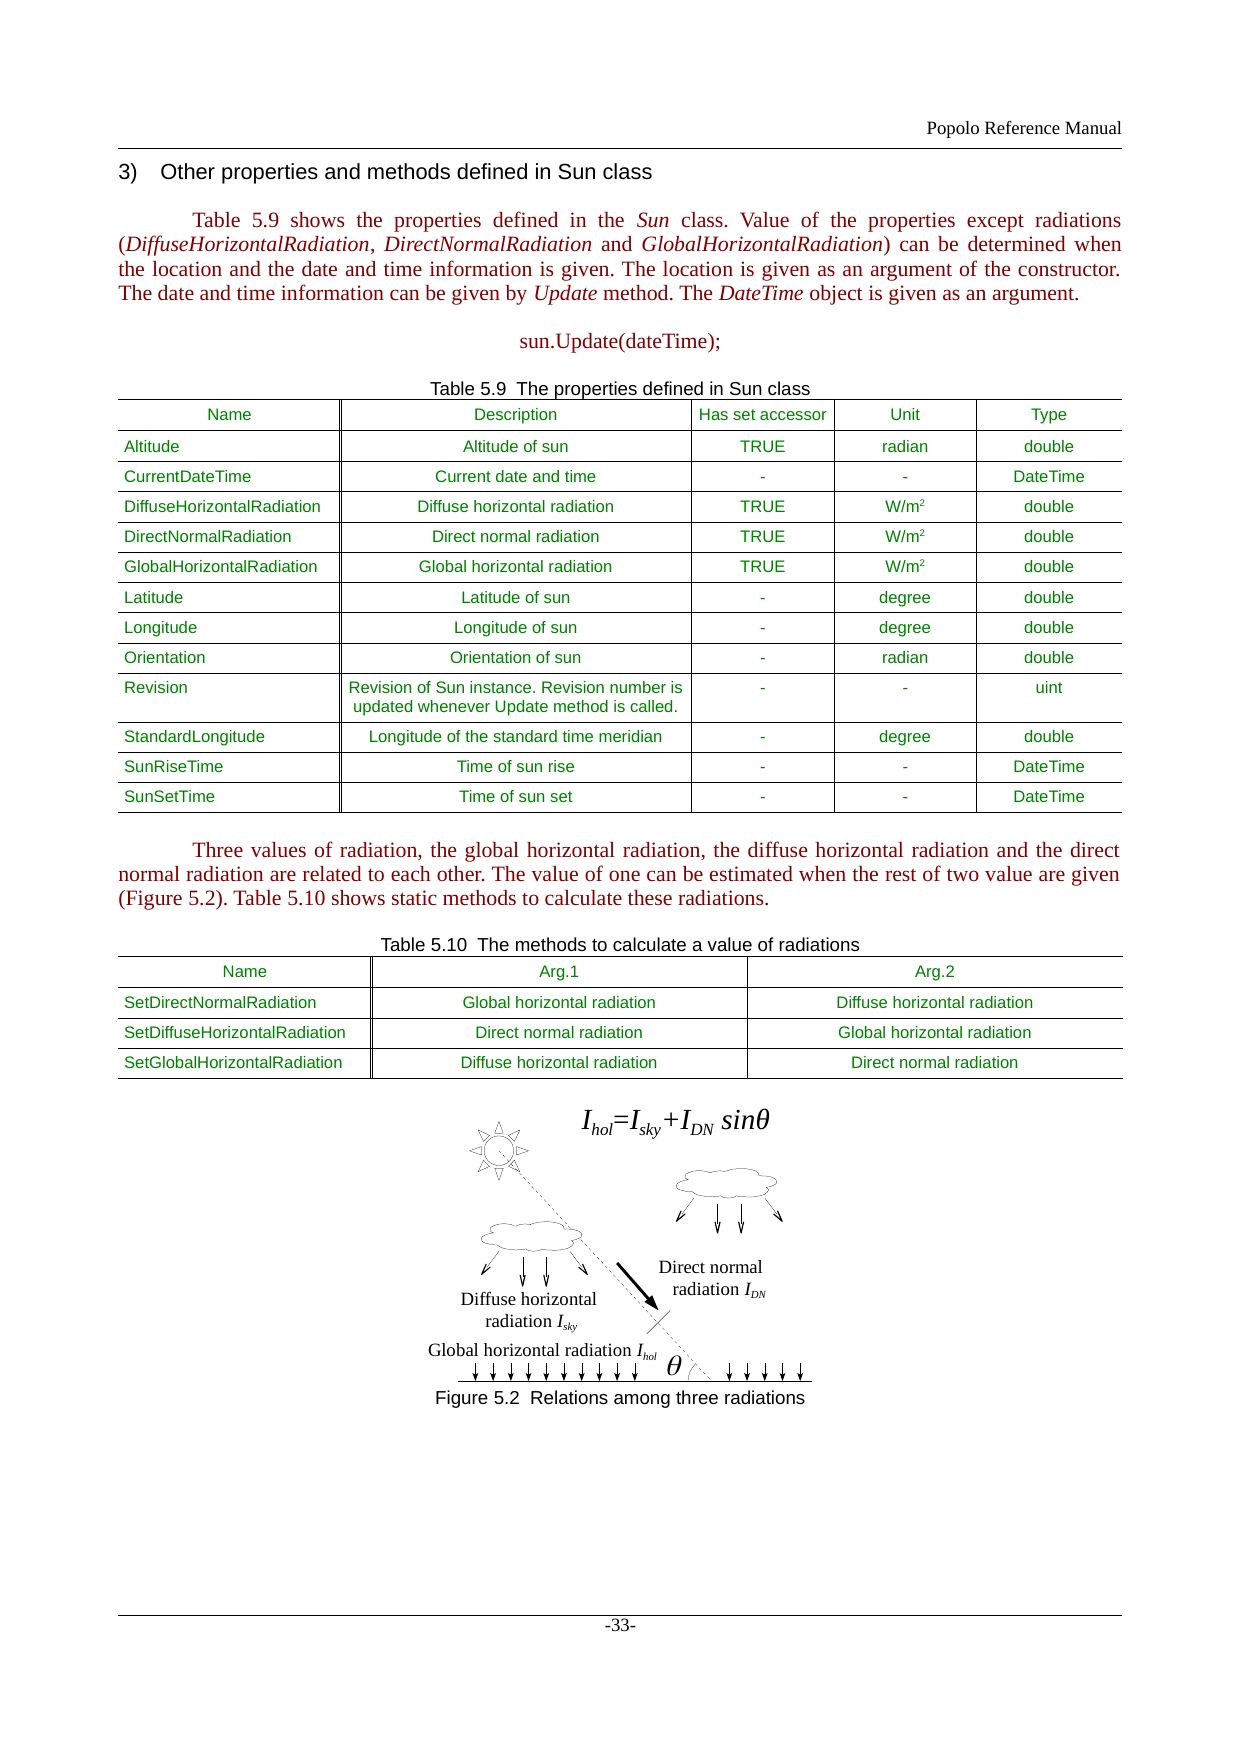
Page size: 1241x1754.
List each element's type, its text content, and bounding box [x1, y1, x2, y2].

table_cell Longitude of sun [342, 613, 691, 642]
text Table 5.10 The methods to calculate a value of radiations [118, 934, 1122, 956]
table_cell DateTime [977, 753, 1122, 782]
table_cell - [692, 783, 834, 812]
text Three values of radiation, the global horizontal radiation, the diffuse horizontal radiation and the direct normal radiation are related to each other. The value of one can be estimated when the rest of two value are given (Figure 5.2). Table 5.10 shows static methods to calculate these radiations. [118, 837, 1122, 910]
table_cell DateTime [977, 462, 1122, 491]
table_cell TRUE [692, 492, 834, 522]
table_cell Diffuse horizontal radiation [342, 492, 691, 522]
table_cell - [692, 644, 834, 673]
text Table 5.9 The properties defined in Sun class [118, 378, 1122, 399]
table_header Unit [835, 400, 976, 430]
table_cell - [835, 462, 976, 491]
table_header Has set accessor [692, 400, 834, 430]
table_cell SunSetTime [118, 783, 339, 812]
table_cell - [835, 783, 976, 812]
table_cell double [977, 583, 1122, 612]
table_cell degree [835, 613, 976, 642]
table_cell DateTime [977, 783, 1122, 812]
table_cell SetDiffuseHorizontalRadiation [118, 1019, 370, 1048]
table_cell double [977, 553, 1122, 582]
table_header Type [977, 400, 1122, 430]
table_cell TRUE [692, 523, 834, 552]
table_cell double [977, 644, 1122, 673]
table_cell DirectNormalRadiation [118, 523, 339, 552]
table_cell Latitude [118, 583, 339, 612]
table_cell Diffuse horizontal radiation [748, 988, 1122, 1018]
table_cell Global horizontal radiation [748, 1019, 1122, 1048]
table_cell - [692, 753, 834, 782]
table_header Arg.2 [748, 957, 1122, 987]
table_cell - [835, 674, 976, 722]
table_header Name [118, 400, 339, 430]
table_cell W/m2 [835, 523, 976, 552]
table_header Name [118, 957, 370, 987]
table_cell Revision of Sun instance. Revision number is updated whenever Update method is called. [342, 674, 691, 722]
table_cell Orientation [118, 644, 339, 673]
table_cell Current date and time [342, 462, 691, 491]
table_cell Longitude of the standard time meridian [342, 723, 691, 752]
table_cell Time of sun rise [342, 753, 691, 782]
table_cell radian [835, 431, 976, 461]
text sun.Update(dateTime); [118, 329, 1122, 354]
table_cell Global horizontal radiation [342, 553, 691, 582]
table_cell SetDirectNormalRadiation [118, 988, 370, 1018]
table_cell GlobalHorizontalRadiation [118, 553, 339, 582]
table_cell Direct normal radiation [342, 523, 691, 552]
table_cell Altitude of sun [342, 431, 691, 461]
table_cell - [835, 753, 976, 782]
table_cell degree [835, 723, 976, 752]
table_cell double [977, 431, 1122, 461]
table_cell W/m2 [835, 492, 976, 522]
table_cell Global horizontal radiation [373, 988, 747, 1018]
table_cell SunRiseTime [118, 753, 339, 782]
text Table 5.9 shows the properties defined in the Sun class. Value of the properties except radiations (DiffuseHorizontalRadiation, DirectNormalRadiation and GlobalHorizontalRadiation) can be determined when the location and the date and time information is given. The location is given as an argument of the constructor. The date and time information can be given by Update method. The DateTime object is given as an argument. [118, 208, 1122, 305]
table_header Arg.1 [373, 957, 747, 987]
table_cell Latitude of sun [342, 583, 691, 612]
table_cell double [977, 723, 1122, 752]
table_cell Revision [118, 674, 339, 722]
text Figure 5.2 Relations among three radiations [118, 1103, 1122, 1408]
table_cell - [692, 613, 834, 642]
table_cell Diffuse horizontal radiation [373, 1049, 747, 1078]
table_cell Altitude [118, 431, 339, 461]
table_cell TRUE [692, 553, 834, 582]
table_cell StandardLongitude [118, 723, 339, 752]
table_cell W/m2 [835, 553, 976, 582]
table_cell Longitude [118, 613, 339, 642]
subtitle Other properties and methods defined in Sun class [118, 159, 1122, 184]
table_cell double [977, 492, 1122, 522]
table_cell DiffuseHorizontalRadiation [118, 492, 339, 522]
table_cell Direct normal radiation [373, 1019, 747, 1048]
table_cell - [692, 674, 834, 722]
table_cell - [692, 583, 834, 612]
table_cell - [692, 462, 834, 491]
table_cell radian [835, 644, 976, 673]
table_cell TRUE [692, 431, 834, 461]
table_cell Time of sun set [342, 783, 691, 812]
table_cell - [692, 723, 834, 752]
table_cell CurrentDateTime [118, 462, 339, 491]
table_cell Direct normal radiation [748, 1049, 1122, 1078]
table_cell SetGlobalHorizontalRadiation [118, 1049, 370, 1078]
table_header Description [342, 400, 691, 430]
table_cell double [977, 613, 1122, 642]
table_cell uint [977, 674, 1122, 722]
table_cell Orientation of sun [342, 644, 691, 673]
table_cell double [977, 523, 1122, 552]
table_cell degree [835, 583, 976, 612]
